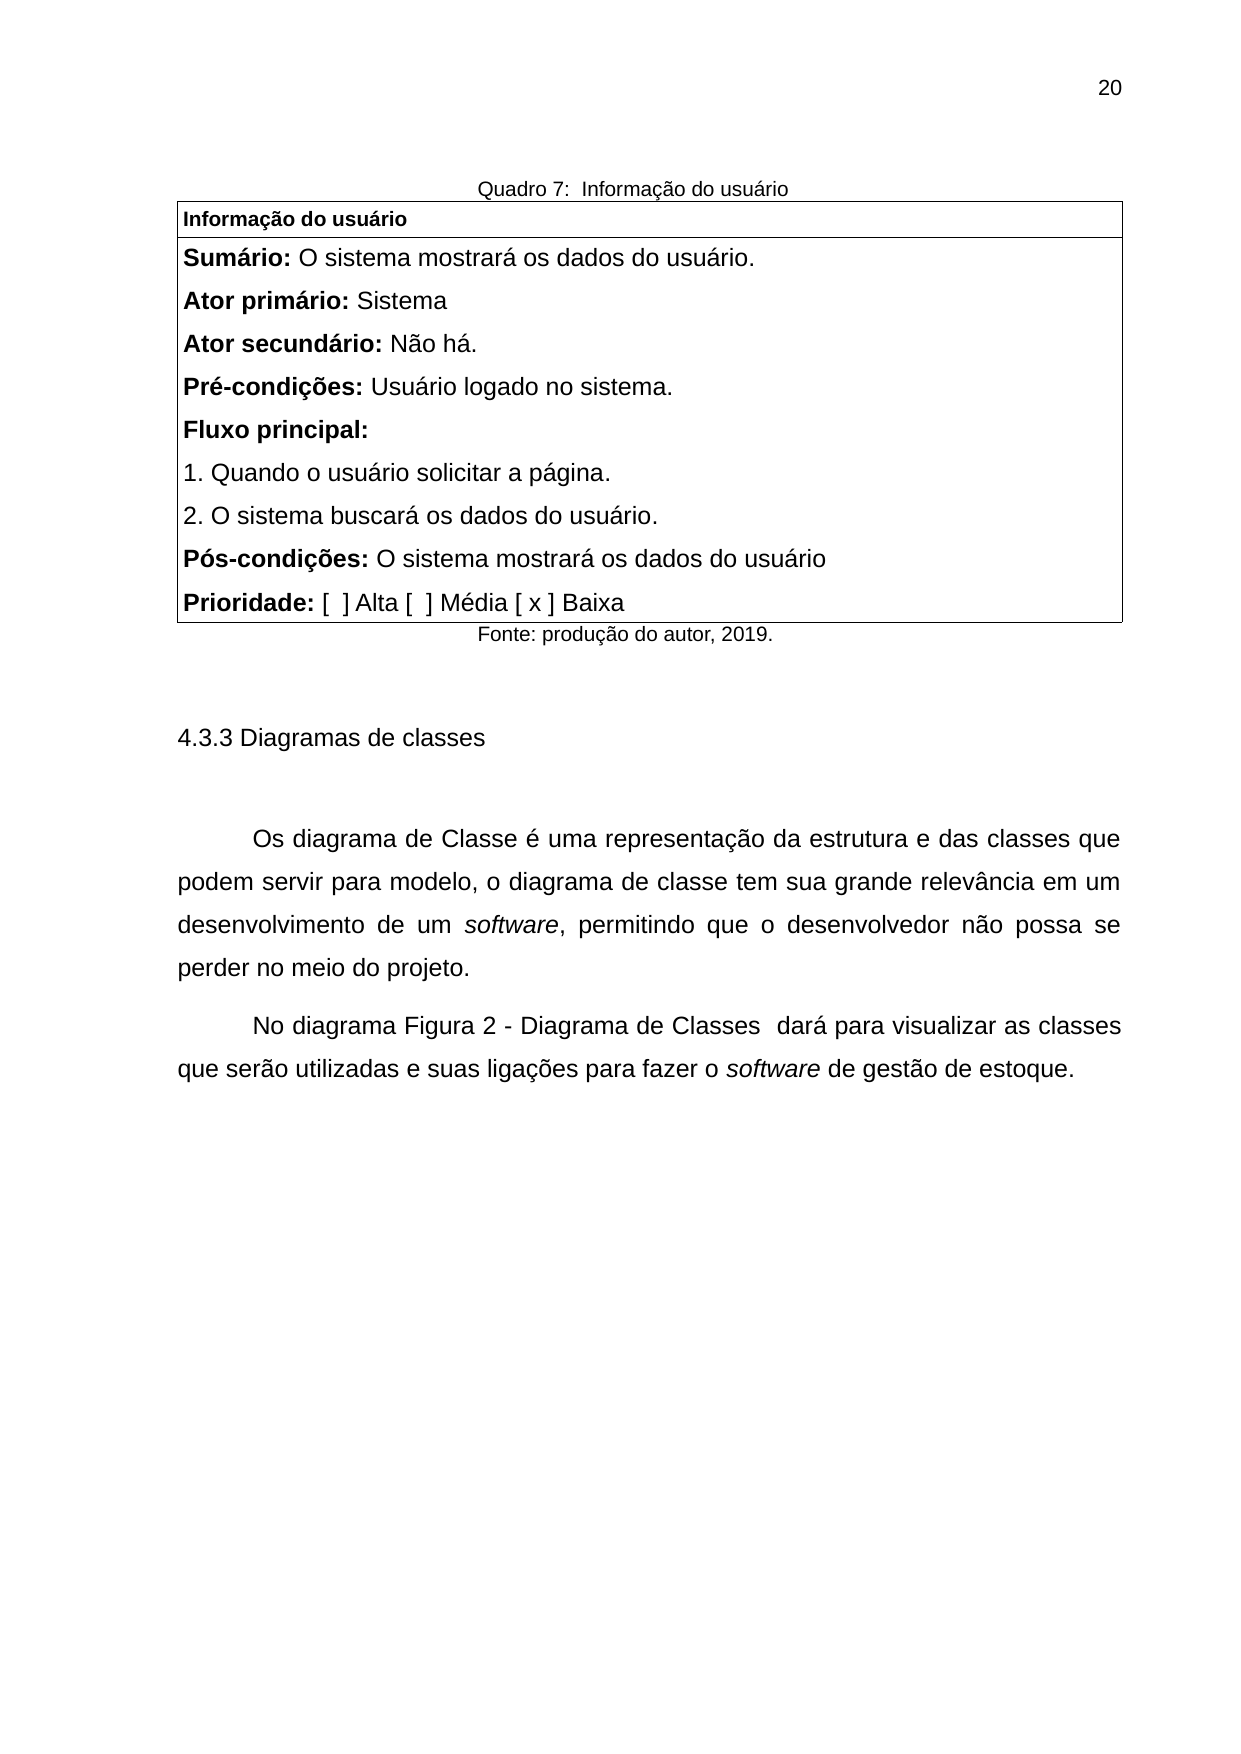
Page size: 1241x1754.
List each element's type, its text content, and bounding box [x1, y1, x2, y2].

table_cell Sumário: O sistema mostrará os dados do usuário. Ator primário: Sistema Ator secundário: Não há. Pré-condições: Usuário logado no sistema. Fluxo principal: 1. Quando o usuário solicitar a página. 2. O sistema buscará os dados do usuário. Pós-condições: O sistema mostrará os dados do usuário Prioridade: [ ] Alta [ ] Média [ x ] Baixa [178, 238, 1122, 622]
text No diagrama Figura 2 - Diagrama de Classes dará para visualizar as classes que serão utilizadas e suas ligações para fazer o software de gestão de estoque. [177, 1011, 1122, 1083]
text Os diagrama de Classe é uma representação da estrutura e das classes que podem servir para modelo, o diagrama de classe tem sua grande relevância em um desenvolvimento de um software, permitindo que o desenvolvedor não possa se perder no meio do projeto. [177, 824, 1122, 982]
text Quadro 7: Informação do usuário [177, 177, 1122, 201]
text Fonte: produção do autor, 2019. [177, 623, 1122, 646]
table_header Informação do usuário [178, 202, 1122, 237]
subtitle 4.3.3 Diagramas de classes [177, 723, 1122, 752]
